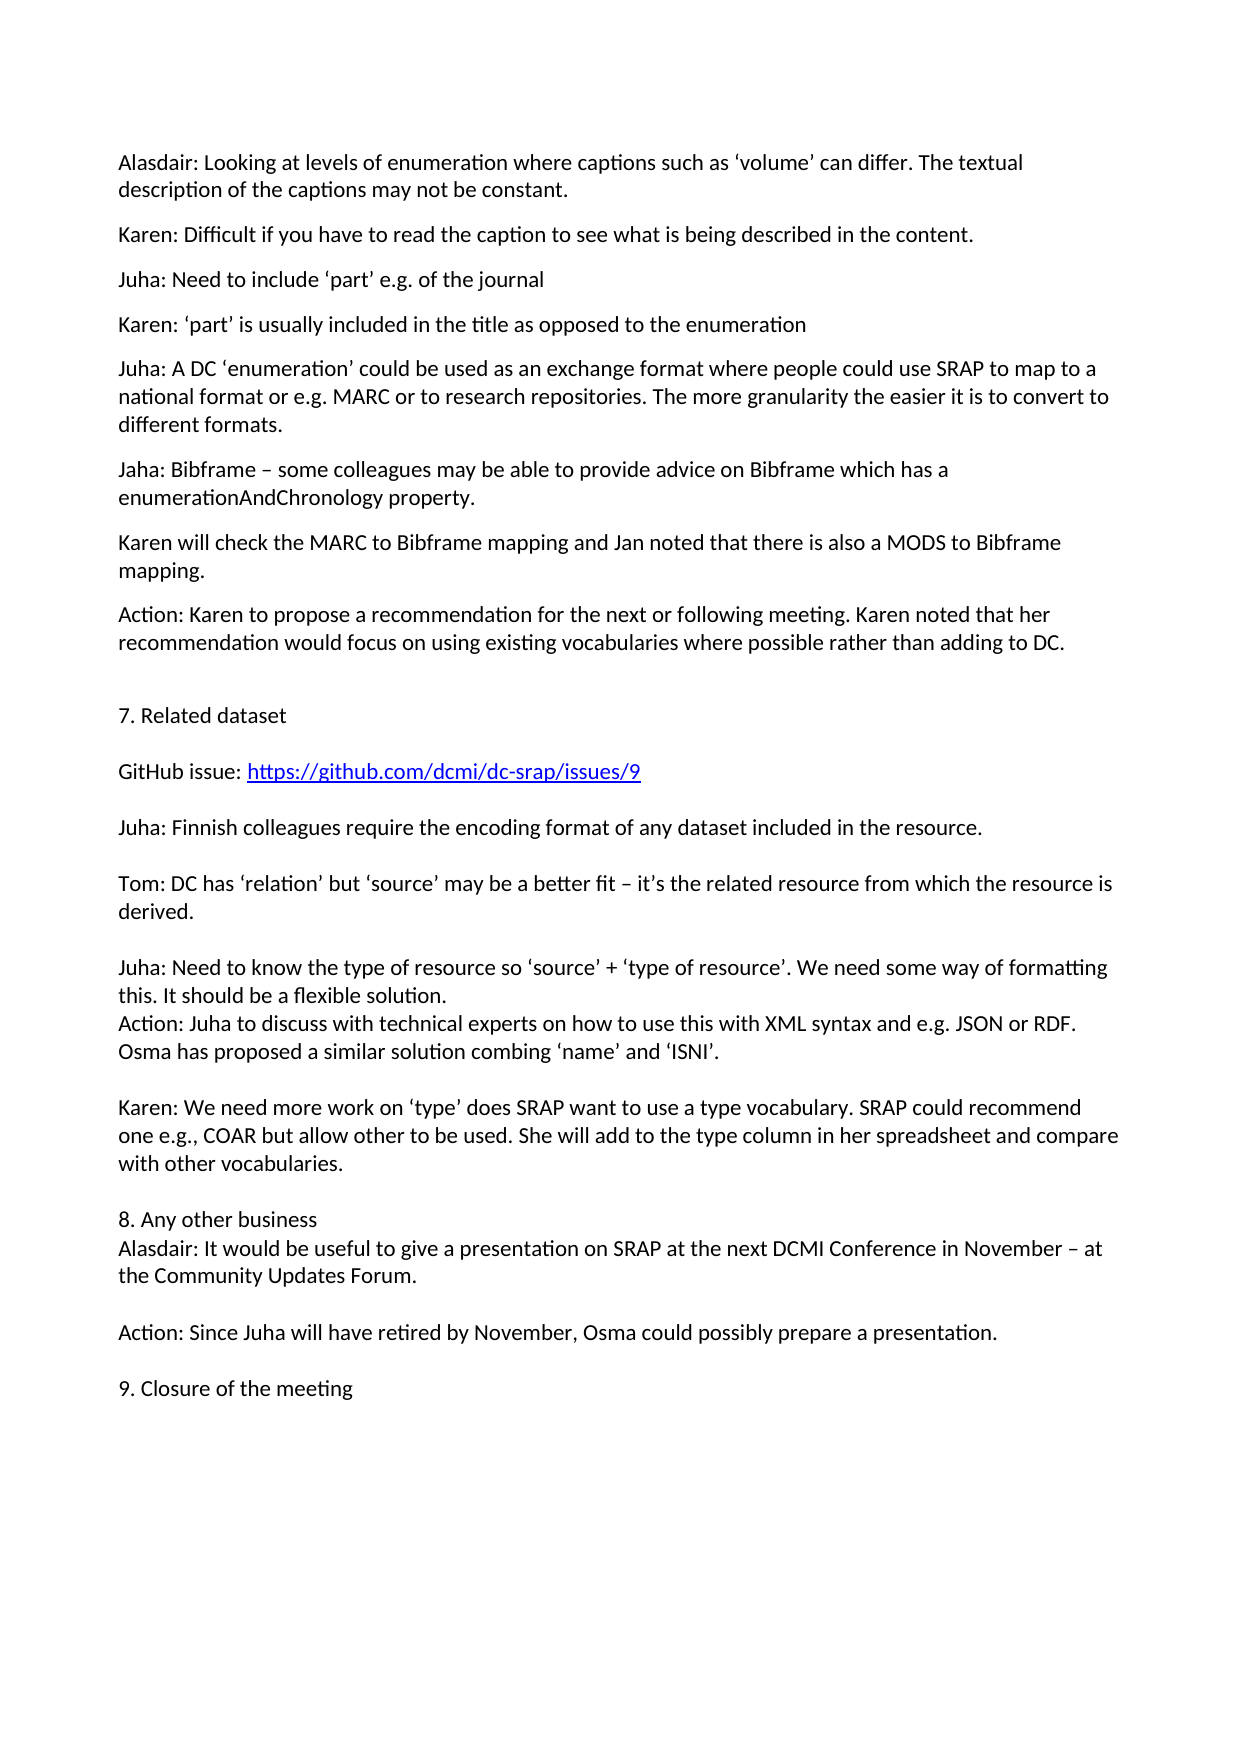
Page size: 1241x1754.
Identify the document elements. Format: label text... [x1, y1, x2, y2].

text Jaha: Bibframe – some colleagues may be able to provide advice on Bibframe which has a enumerationAndChronology property. [118, 455, 1122, 511]
text Action: Since Juha will have retired by November, Osma could possibly prepare a presentation. [118, 1318, 1122, 1346]
text Juha: Need to know the type of resource so ‘source’ + ‘type of resource’. We need some way of formatting this. It should be a flexible solution. [118, 953, 1122, 1009]
text Juha: A DC ‘enumeration’ could be used as an exchange format where people could use SRAP to map to a national format or e.g. MARC or to research repositories. The more granularity the easier it is to convert to different formats. [118, 354, 1122, 438]
text Juha: Need to include ‘part’ e.g. of the journal [118, 265, 1122, 293]
text 7. Related dataset [118, 701, 1122, 729]
text Karen: We need more work on ‘type’ does SRAP want to use a type vocabulary. SRAP could recommend one e.g., COAR but allow other to be used. She will add to the type column in her spreadsheet and compare with other vocabularies. [118, 1093, 1122, 1178]
text Karen: ‘part’ is usually included in the title as opposed to the enumeration [118, 310, 1122, 338]
text Tom: DC has ‘relation’ but ‘source’ may be a better fit – it’s the related resource from which the resource is derived. [118, 869, 1122, 925]
text 8. Any other business [118, 1206, 1122, 1234]
text Karen: Difficult if you have to read the caption to see what is being described in the content. [118, 220, 1122, 248]
text Alasdair: Looking at levels of enumeration where captions such as ‘volume’ can differ. The textual description of the captions may not be constant. [118, 148, 1122, 204]
text Karen will check the MARC to Bibframe mapping and Jan noted that there is also a MODS to Bibframe mapping. [118, 528, 1122, 584]
text Juha: Finnish colleagues require the encoding format of any dataset included in the resource. [118, 813, 1122, 841]
text 9. Closure of the meeting [118, 1374, 1122, 1402]
text Action: Karen to propose a recommendation for the next or following meeting. Karen noted that her recommendation would focus on using existing vocabularies where possible rather than adding to DC. [118, 601, 1122, 657]
text Action: Juha to discuss with technical experts on how to use this with XML syntax and e.g. JSON or RDF. Osma has proposed a similar solution combing ‘name’ and ‘ISNI’. [118, 1009, 1122, 1066]
text GitHub issue: https://github.com/dcmi/dc-srap/issues/9 [118, 757, 1122, 785]
text Alasdair: It would be useful to give a presentation on SRAP at the next DCMI Conference in November – at the Community Updates Forum. [118, 1234, 1122, 1290]
